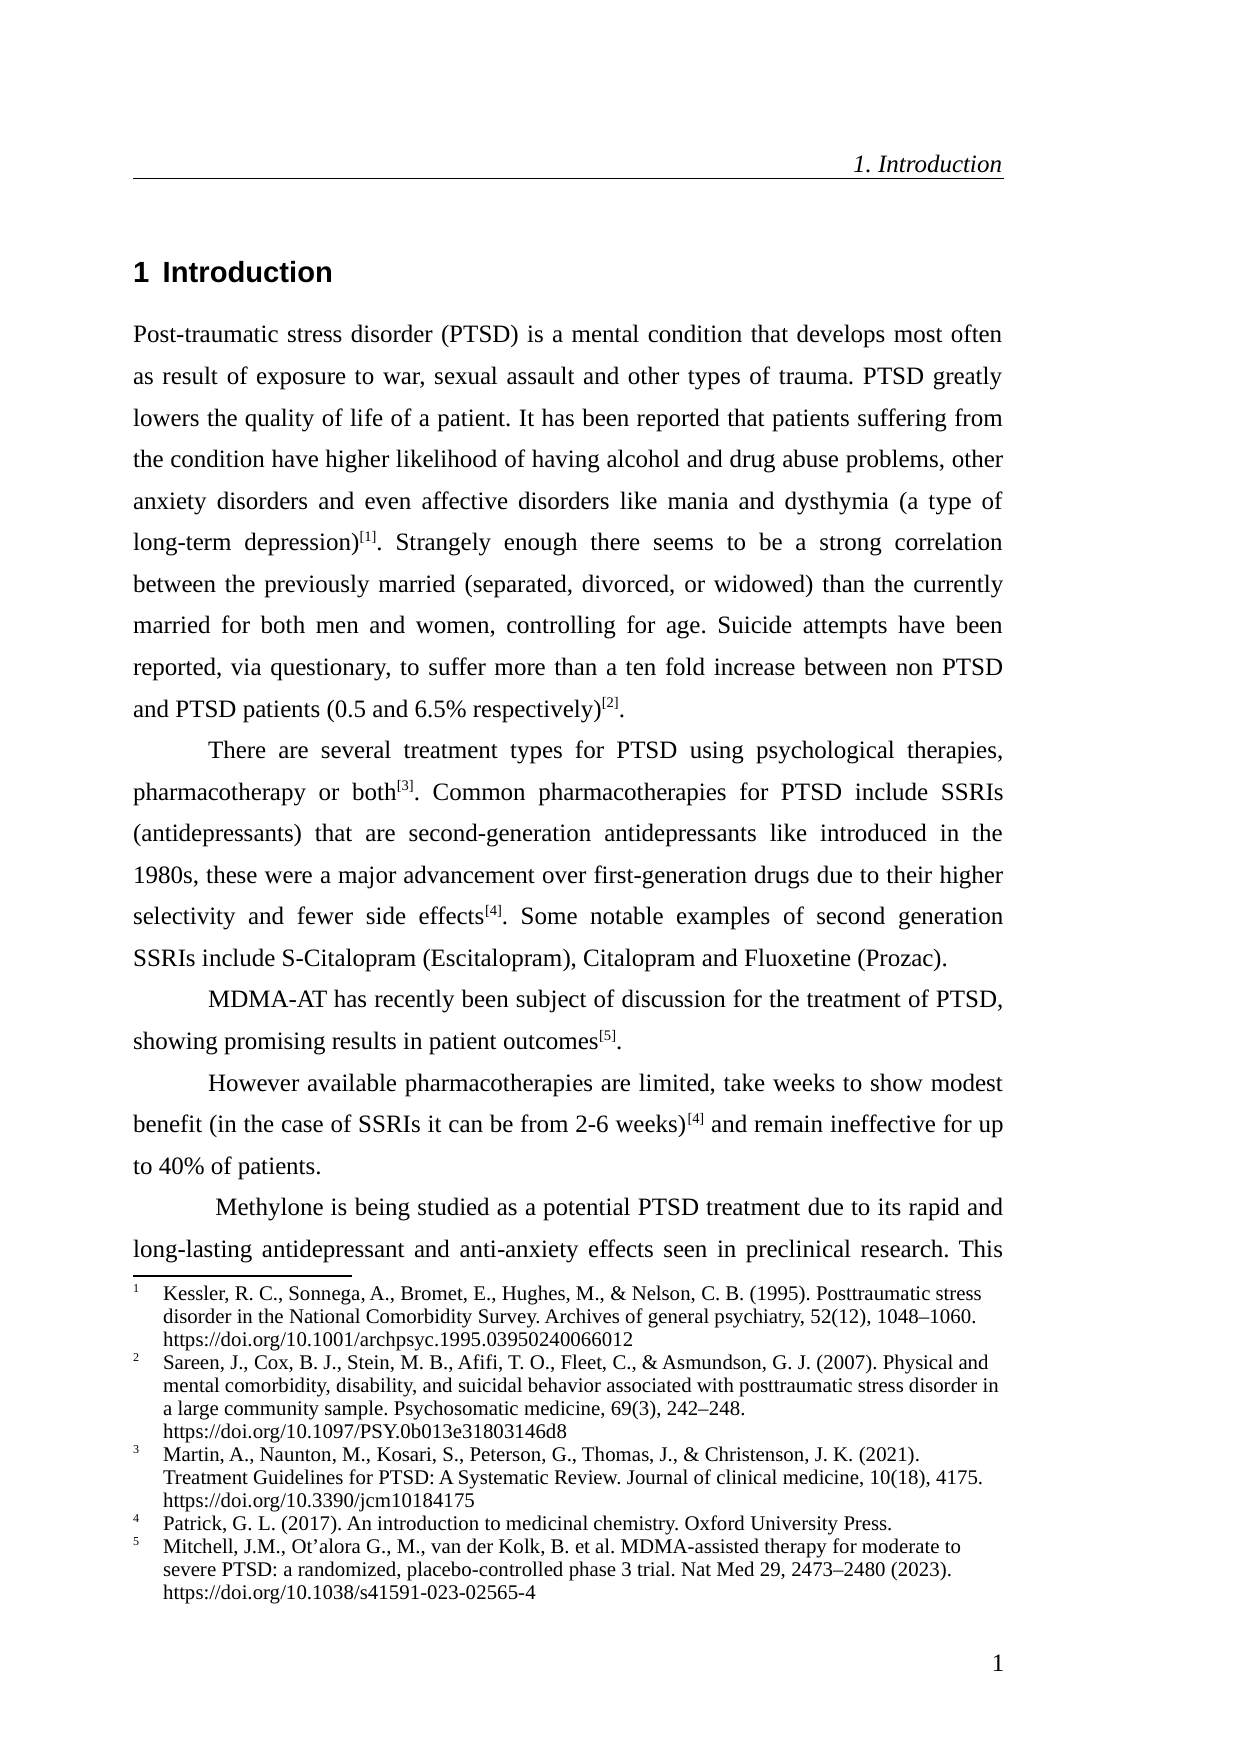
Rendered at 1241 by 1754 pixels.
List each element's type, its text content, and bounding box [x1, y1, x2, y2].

text MDMA-AT has recently been subject of discussion for the treatment of PTSD, showing promising results in patient outcomes[]. [133, 986, 1004, 1055]
text Kessler, R. C., Sonnega, A., Bromet, E., Hughes, M., & Nelson, C. B. (1995). Posttraumatic stress disorder in the National Comorbidity Survey. Archives of general psychiatry, 52(12), 1048–1060. https://doi.org/10.1001/archpsyc.1995.03950240066012 [133, 1282, 1004, 1351]
text Mitchell, J.M., Ot’alora G., M., van der Kolk, B. et al. MDMA-assisted therapy for moderate to severe PTSD: a randomized, placebo-controlled phase 3 trial. Nat Med 29, 2473–2480 (2023). https://doi.org/10.1038/s41591-023-02565-4 [133, 1535, 1004, 1604]
text Methylone is being studied as a potential PTSD treatment due to its rapid and long-lasting antidepressant and anti-anxiety effects seen in preclinical research. This [133, 1193, 1004, 1263]
text Patrick, G. L. (2017). An introduction to medicinal chemistry. Oxford University Press. [133, 1512, 1004, 1535]
text However available pharmacotherapies are limited, take weeks to show modest benefit (in the case of SSRIs it can be from 2-6 weeks)[4] and remain ineffective for up to 40% of patients. [133, 1069, 1004, 1179]
subtitle Introduction [133, 256, 1004, 288]
text Post-traumatic stress disorder (PTSD) is a mental condition that develops most often as result of exposure to war, sexual assault and other types of trauma. PTSD greatly lowers the quality of life of a patient. It has been reported that patients suffering from the condition have higher likelihood of having alcohol and drug abuse problems, other anxiety disorders and even affective disorders like mania and dysthymia (a type of long-term depression)[]. Strangely enough there seems to be a strong correlation between the previously married (separated, divorced, or widowed) than the currently married for both men and women, controlling for age. Suicide attempts have been reported, via questionary, to suffer more than a ten fold increase between non PTSD and PTSD patients (0.5 and 6.5% respectively)[]. [133, 321, 1004, 722]
text There are several treatment types for PTSD using psychological therapies, pharmacotherapy or both[]. Common pharmacotherapies for PTSD include SSRIs (antidepressants) that are second-generation antidepressants like introduced in the 1980s, these were a major advancement over first-generation drugs due to their higher selectivity and fewer side effects[]. Some notable examples of second generation SSRIs include S-Citalopram (Escitalopram), Citalopram and Fluoxetine (Prozac). [133, 736, 1004, 972]
text Martin, A., Naunton, M., Kosari, S., Peterson, G., Thomas, J., & Christenson, J. K. (2021). Treatment Guidelines for PTSD: A Systematic Review. Journal of clinical medicine, 10(18), 4175. https://doi.org/10.3390/jcm10184175 [133, 1443, 1004, 1512]
text Sareen, J., Cox, B. J., Stein, M. B., Afifi, T. O., Fleet, C., & Asmundson, G. J. (2007). Physical and mental comorbidity, disability, and suicidal behavior associated with posttraumatic stress disorder in a large community sample. Psychosomatic medicine, 69(3), 242–248. https://doi.org/10.1097/PSY.0b013e31803146d8 [133, 1351, 1004, 1443]
